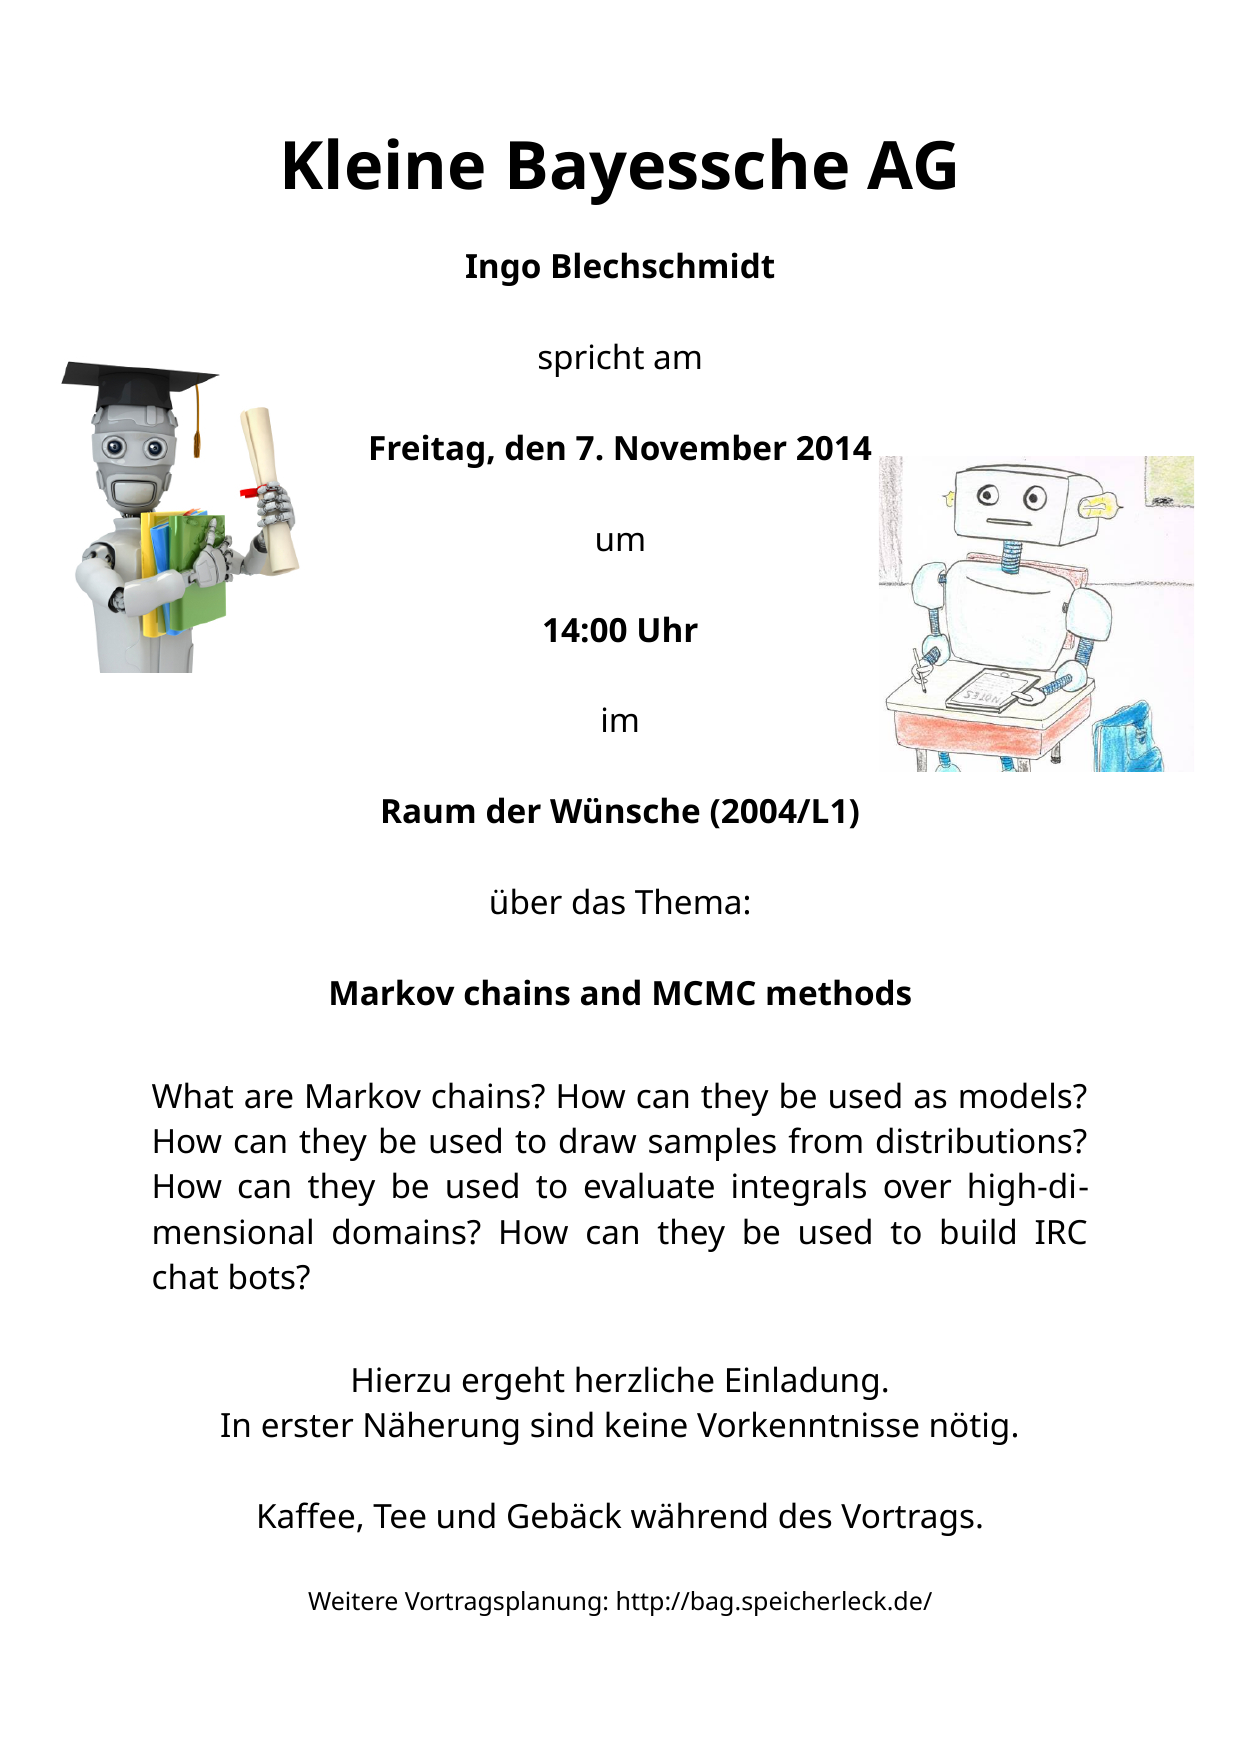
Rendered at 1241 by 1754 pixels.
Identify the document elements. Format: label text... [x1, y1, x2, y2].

text Kleine Bayessche AG [118, 118, 1122, 209]
text In erster Näherung sind keine Vorkenntnisse nötig. [118, 1402, 1122, 1448]
text im [118, 697, 878, 743]
text Weitere Vortragsplanung: http://bag.speicherleck.de/ [118, 1584, 1122, 1618]
text Markov chains and MCMC methods [118, 970, 1122, 1015]
text What are Markov chains? How can they be used as models? How can they be used to draw samples from distributions? How can they be used to evaluate integrals over high-di­men­sional domains? How can they be used to build IRC chat bots? [151, 1072, 1089, 1299]
text Raum der Wünsche (2004/L1) [118, 788, 1122, 833]
text 14:00 Uhr [315, 606, 878, 652]
picture [878, 456, 1195, 772]
text Hierzu ergeht herzliche Einladung. [118, 1357, 1122, 1402]
text spricht am [118, 334, 1122, 379]
text Kaffee, Tee und Gebäck während des Vortrags. [118, 1493, 1122, 1538]
text um [315, 516, 878, 561]
text über das Thema: [118, 879, 1122, 924]
picture [41, 335, 315, 673]
text Ingo Blechschmidt [118, 243, 1122, 288]
text Freitag, den 7. November 2014 [315, 425, 1122, 470]
